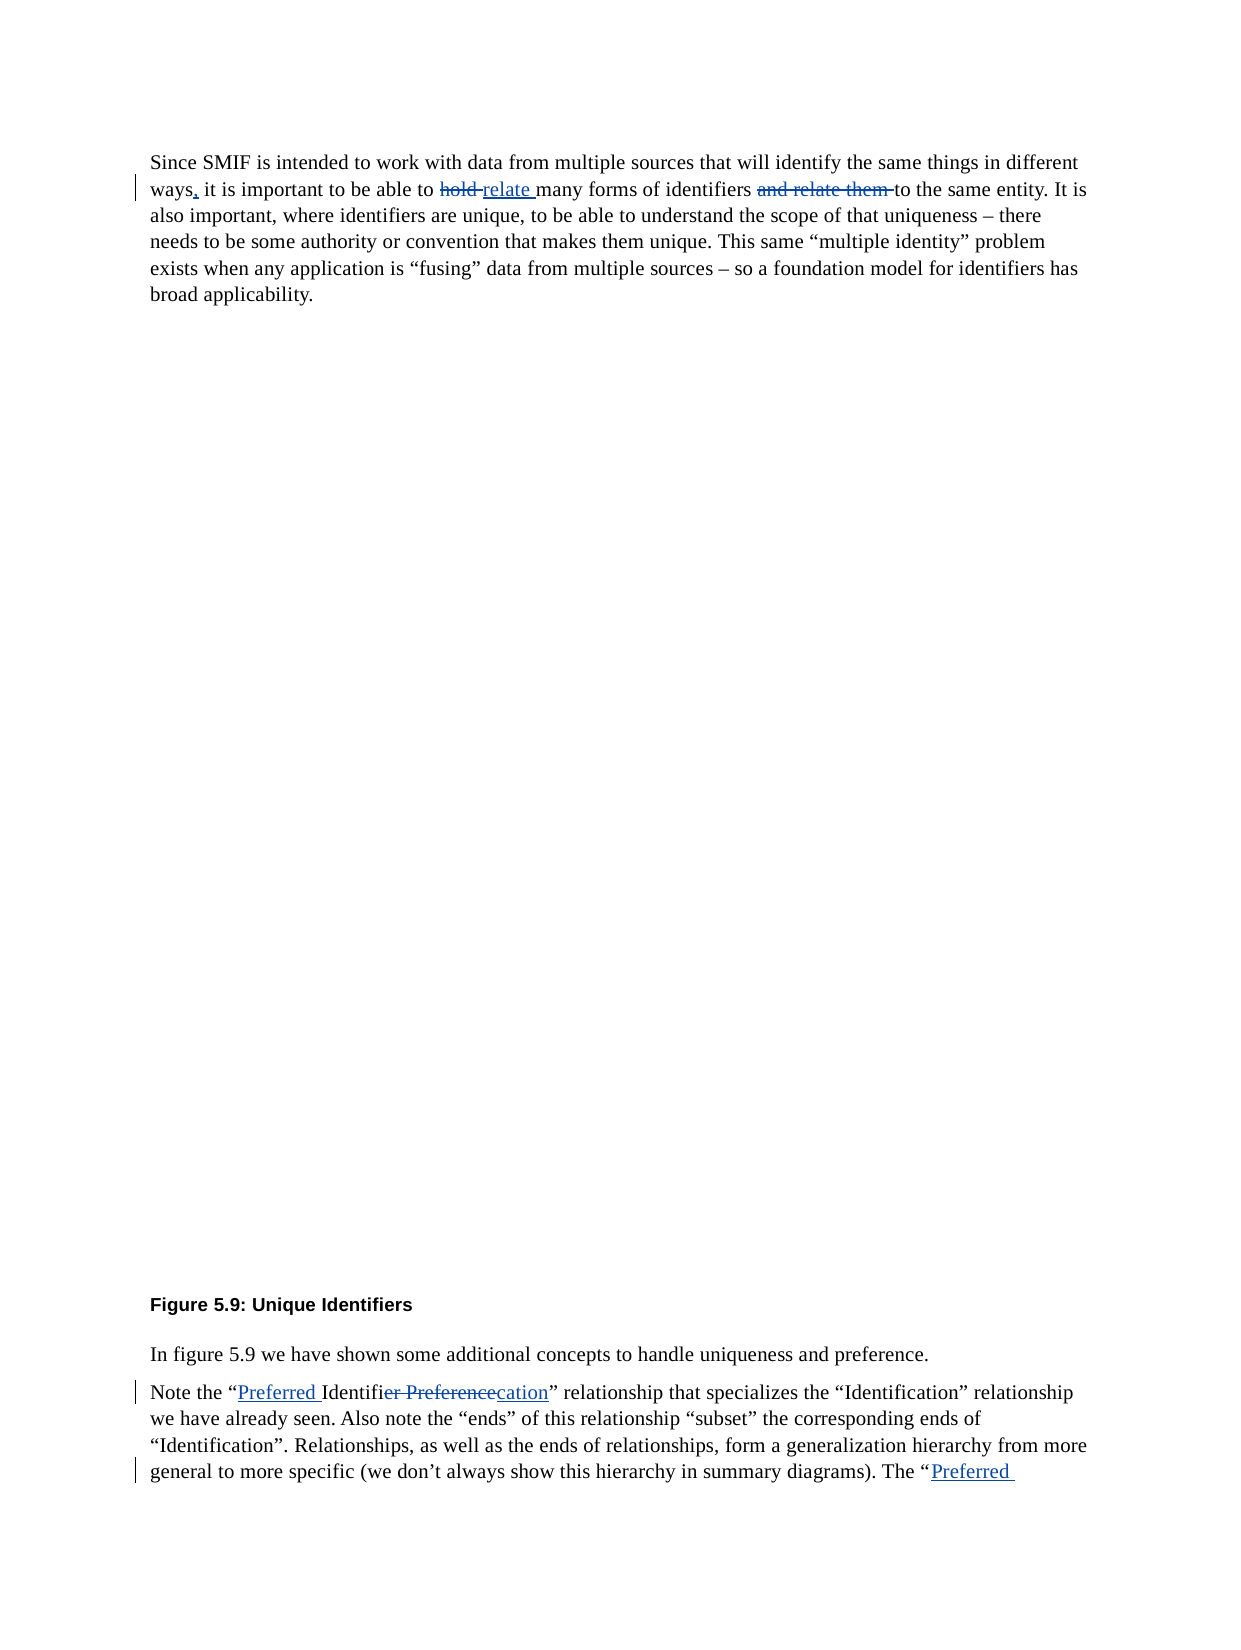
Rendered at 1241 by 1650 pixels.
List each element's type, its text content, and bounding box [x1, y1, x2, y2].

text Figure 5.9: Unique Identifiers [150, 338, 1090, 1315]
text Note the “Preferred Identification” relationship that specializes the “Identification” relationship we have already seen. Also note the “ends” of this relationship “subset” the corresponding ends of “Identification”. Relationships, as well as the ends of relationships, form a generalization hierarchy from more general to more specific (we don’t always show this hierarchy in summary diagrams). The “Preferred Identification” relationship specializes Identification, so that the <has preferred> identifier is the Identification that has the most intuitive meaning for the majority of people. Preference is merely intended to assist in human understanding. When we show something, we may not want to see all the identifiers, just the preferred one. Also note that an identifier preferred in one context (e.g., a domain, language, or vernacular) may not be preferred in another. Later we will see how context can be used to impact what relationships are valid in any particular circumstance. [150, 1380, 1090, 1483]
text [150, 321, 1090, 338]
text Since SMIF is intended to work with data from multiple sources that will identify the same things in different ways, it is important to be able to relate many forms of identifiers to the same entity. It is also important, where identifiers are unique, to be able to understand the scope of that uniqueness – there needs to be some authority or convention that makes them unique. This same “multiple identity” problem exists when any application is “fusing” data from multiple sources – so a foundation model for identifiers has broad applicability. [150, 150, 1090, 306]
text In figure 5.9 we have shown some additional concepts to handle uniqueness and preference. [150, 1315, 1090, 1366]
